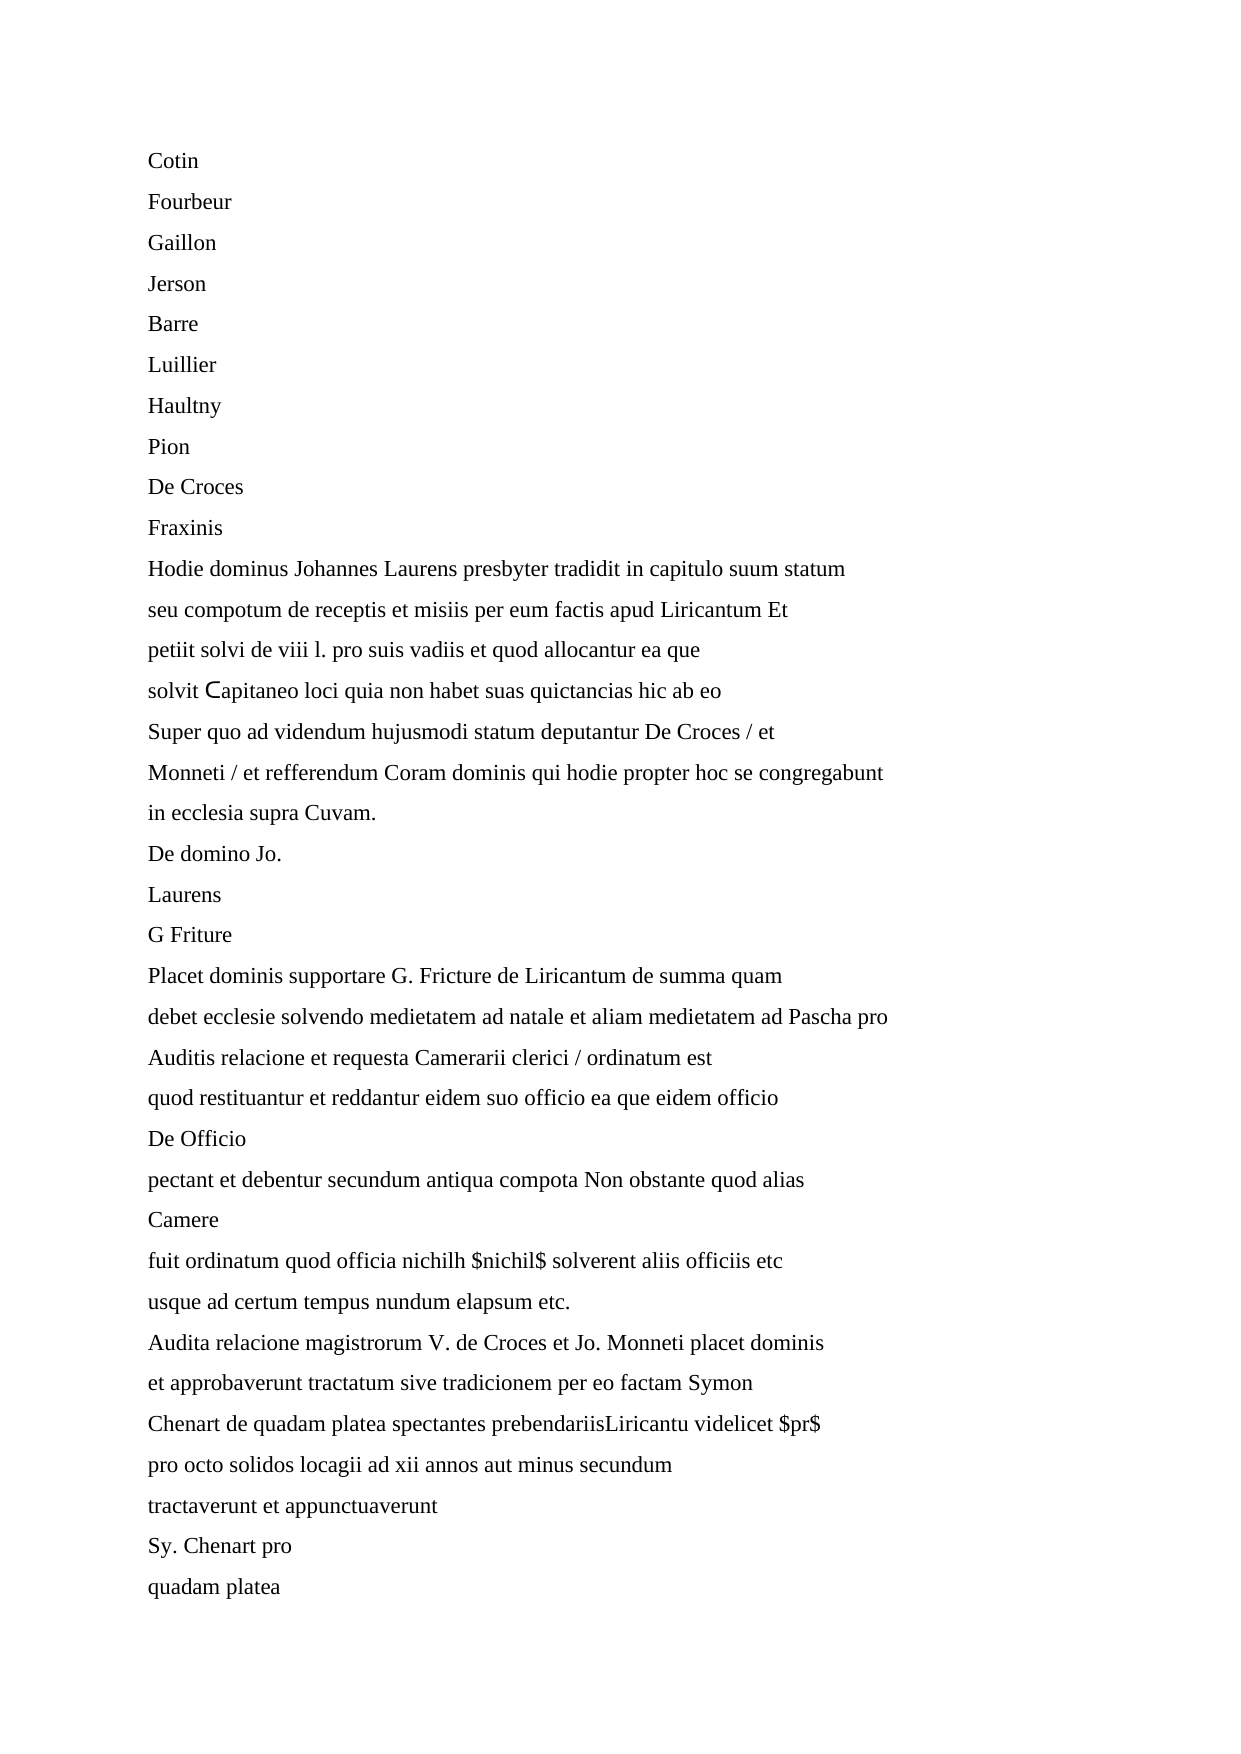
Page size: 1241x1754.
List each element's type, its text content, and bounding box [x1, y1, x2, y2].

text Audita relacione magistrorum V. de Croces et Jo. Monneti placet dominis [148, 1329, 1093, 1355]
text Monneti / et refferendum Coram dominis qui hodie propter hoc se congregabunt [148, 758, 1093, 785]
text De Officio [148, 1125, 1093, 1151]
text Luillier [148, 351, 1093, 378]
text Gaillon [148, 229, 1093, 255]
text Super quo ad videndum hujusmodi statum deputantur De Croces / et [148, 718, 1093, 744]
text De domino Jo. [148, 840, 1093, 866]
text G Friture [148, 921, 1093, 948]
text Placet dominis supportare G. Fricture de Liricantum de summa quam [148, 962, 1093, 988]
text in ecclesia supra Cuvam. [148, 799, 1093, 826]
text Haultny [148, 392, 1093, 418]
text Barre [148, 311, 1093, 337]
text Fourbeur [148, 188, 1093, 215]
text Auditis relacione et requesta Camerarii clerici / ordinatum est [148, 1044, 1093, 1070]
text Sy. Chenart pro [148, 1532, 1093, 1559]
text Hodie dominus Johannes Laurens presbyter tradidit in capitulo suum statum [148, 555, 1093, 581]
text Fraxinis [148, 514, 1093, 541]
text seu compotum de receptis et misiis per eum factis apud Liricantum Et [148, 596, 1093, 622]
text Jerson [148, 270, 1093, 296]
text Camere [148, 1207, 1093, 1233]
text usque ad certum tempus nundum elapsum etc. [148, 1288, 1093, 1314]
text debet ecclesie solvendo medietatem ad natale et aliam medietatem ad Pascha pro [148, 1003, 1093, 1029]
text et approbaverunt tractatum sive tradicionem per eo factam Symon [148, 1369, 1093, 1396]
text pro octo solidos locagii ad xii annos aut minus secundum [148, 1451, 1093, 1477]
text Chenart de quadam platea spectantes prebendariisLiricantu videlicet $pr$ [148, 1410, 1093, 1437]
text solvit ᑕapitaneo loci quia non habet suas quictancias hic ab eo [148, 677, 1093, 703]
text De Croces [148, 473, 1093, 500]
text quadam platea [148, 1573, 1093, 1599]
text petiit solvi de viii l. pro suis vadiis et quod allocantur ea que [148, 636, 1093, 663]
text pectant et debentur secundum antiqua compota Non obstante quod alias [148, 1166, 1093, 1192]
text quod restituantur et reddantur eidem suo officio ea que eidem officio [148, 1084, 1093, 1111]
text Laurens [148, 881, 1093, 907]
text Pion [148, 433, 1093, 459]
text fuit ordinatum quod officia nichilh $nichil$ solverent aliis officiis etc [148, 1247, 1093, 1274]
text tractaverunt et appunctuaverunt [148, 1492, 1093, 1518]
text Cotin [148, 148, 1093, 174]
